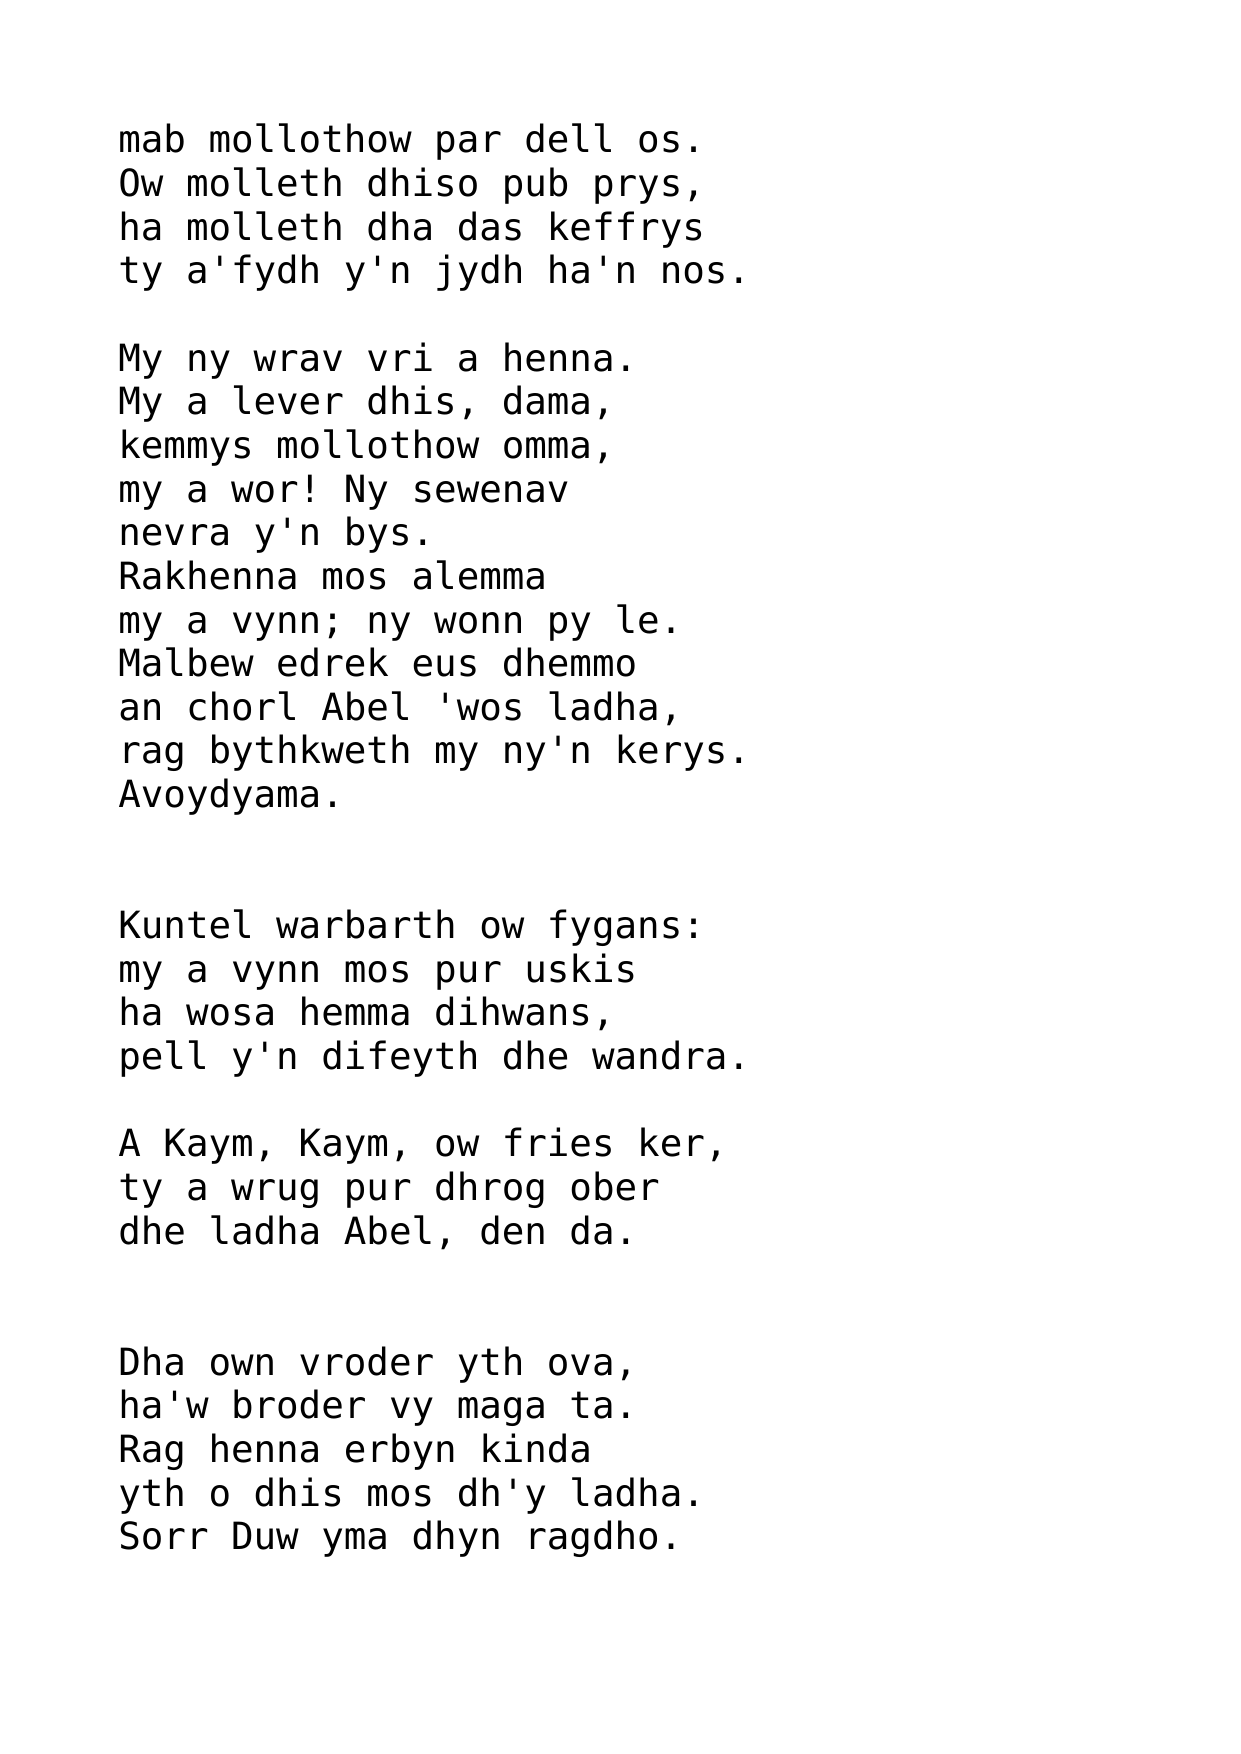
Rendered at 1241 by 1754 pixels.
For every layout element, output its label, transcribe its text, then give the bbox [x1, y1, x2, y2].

text ha'w broder vy maga ta. [118, 1384, 1122, 1427]
text Kuntel warbarth ow fygans: [118, 904, 1122, 947]
text ha wosa hemma dihwans, [118, 991, 1122, 1035]
text my a vynn mos pur uskis [118, 947, 1122, 991]
text Malbew edrek eus dhemmo [118, 642, 1122, 686]
text Avoydyama. [118, 773, 1122, 816]
text my a vynn; ny wonn py le. [118, 598, 1122, 642]
text ty a'fydh y'n jydh ha'n nos. [118, 249, 1122, 293]
text nevra y'n bys. [118, 511, 1122, 554]
text Rakhenna mos alemma [118, 554, 1122, 598]
text A Kaym, Kaym, ow fries ker, [118, 1122, 1122, 1166]
text pell y'n difeyth dhe wandra. [118, 1035, 1122, 1078]
text ha molleth dha das keffrys [118, 205, 1122, 249]
text Rag henna erbyn kinda [118, 1427, 1122, 1471]
text My a lever dhis, dama, [118, 380, 1122, 424]
text rag bythkweth my ny'n kerys. [118, 729, 1122, 773]
text Ow molleth dhiso pub prys, [118, 162, 1122, 205]
text my a wor! Ny sewenav [118, 467, 1122, 511]
text ty a wrug pur dhrog ober [118, 1166, 1122, 1209]
text an chorl Abel 'wos ladha, [118, 686, 1122, 729]
text Dha own vroder yth ova, [118, 1340, 1122, 1384]
text kemmys mollothow omma, [118, 424, 1122, 467]
text dhe ladha Abel, den da. [118, 1209, 1122, 1253]
text My ny wrav vri a henna. [118, 336, 1122, 380]
text Sorr Duw yma dhyn ragdho. [118, 1515, 1122, 1558]
text yth o dhis mos dh'y ladha. [118, 1471, 1122, 1515]
text mab mollothow par dell os. [118, 118, 1122, 162]
